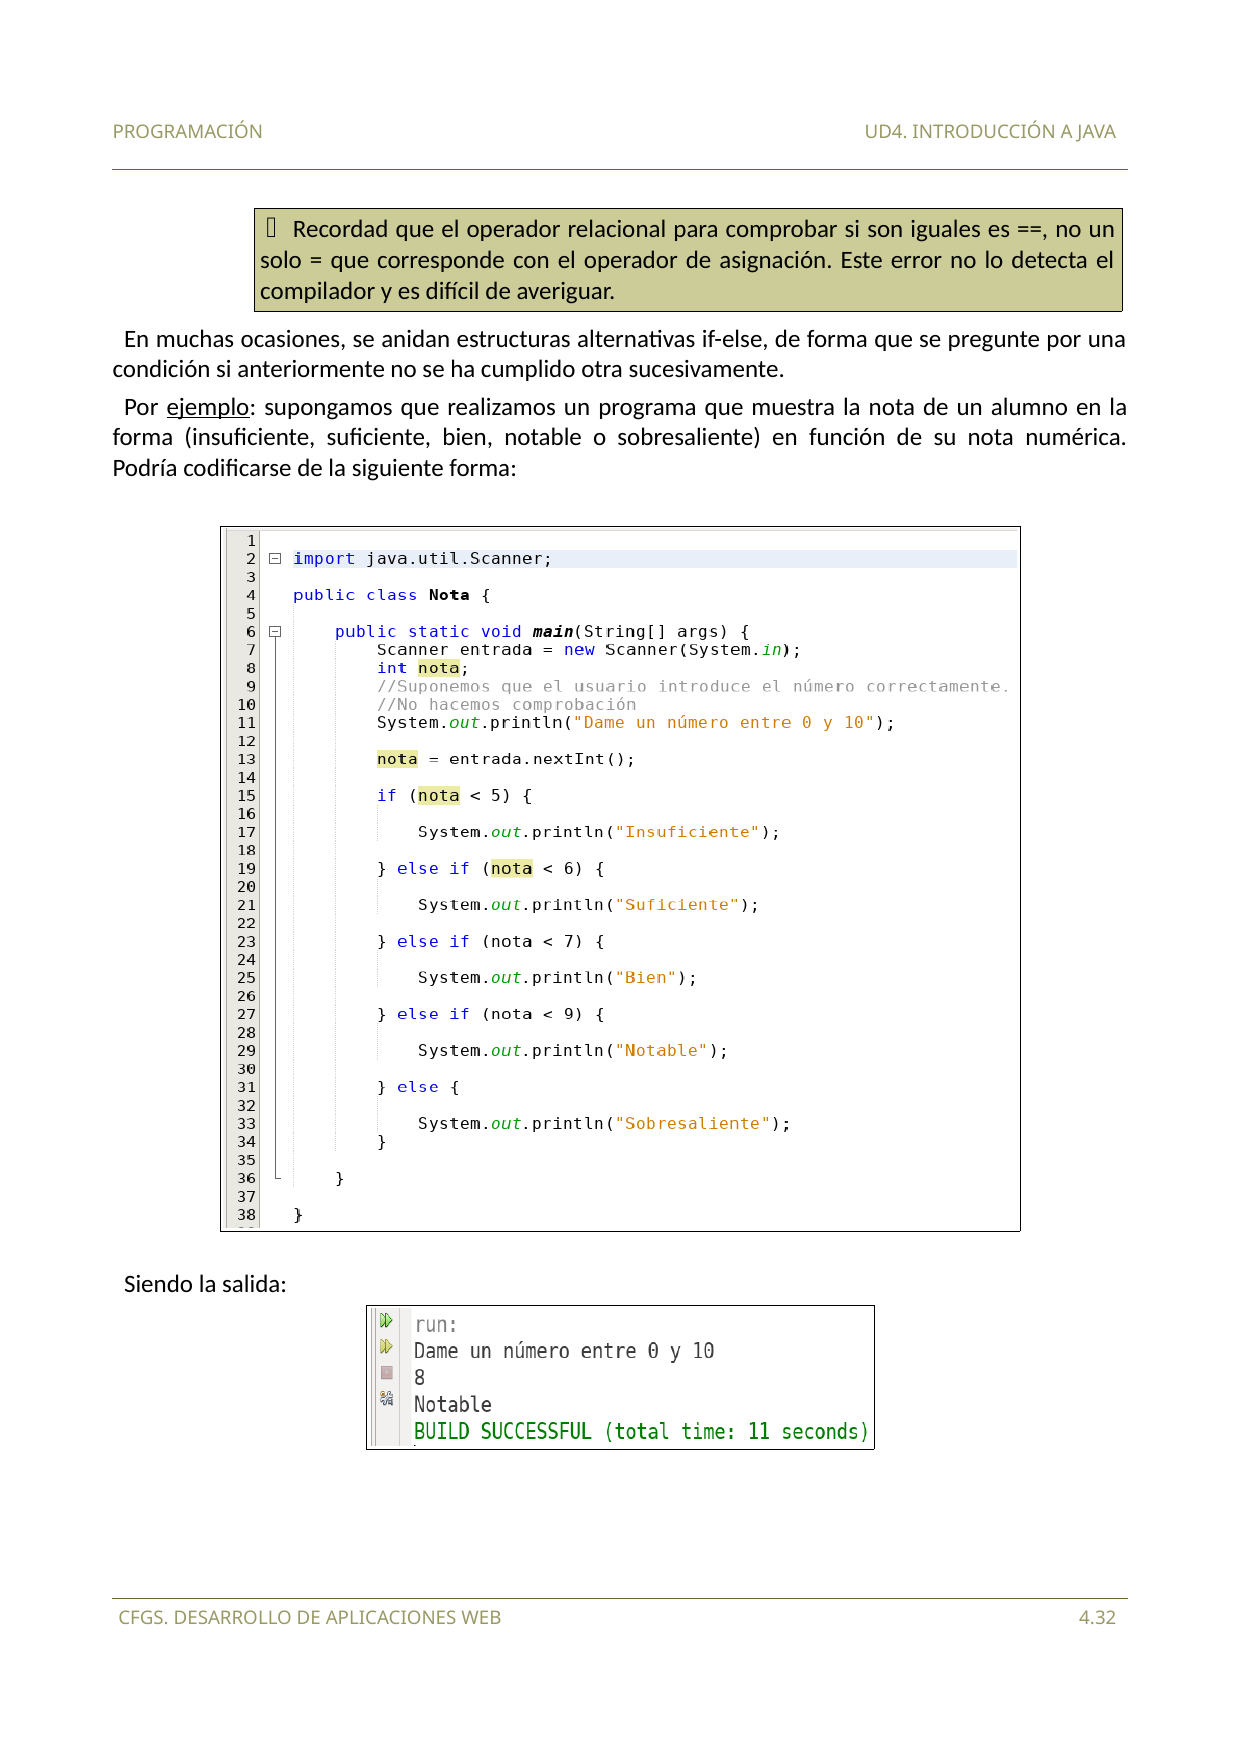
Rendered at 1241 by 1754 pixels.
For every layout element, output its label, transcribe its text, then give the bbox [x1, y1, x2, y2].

picture [223, 528, 1018, 1228]
text Siendo la salida: [112, 1268, 1128, 1298]
text  Recordad que el operador relacional para comprobar si son iguales es ==, no un solo = que corresponde con el operador de asignación. Este error no lo detecta el compilador y es difícil de averiguar. [255, 209, 1122, 311]
picture [369, 1308, 872, 1446]
text En muchas ocasiones, se anidan estructuras alternativas if-else, de forma que se pregunte por una condición si anteriormente no se ha cumplido otra sucesivamente. [112, 323, 1128, 384]
text Por ejemplo: supongamos que realizamos un programa que muestra la nota de un alumno en la forma (insuficiente, suficiente, bien, notable o sobresaliente) en función de su nota numérica. Podría codificarse de la siguiente forma: [112, 391, 1128, 482]
